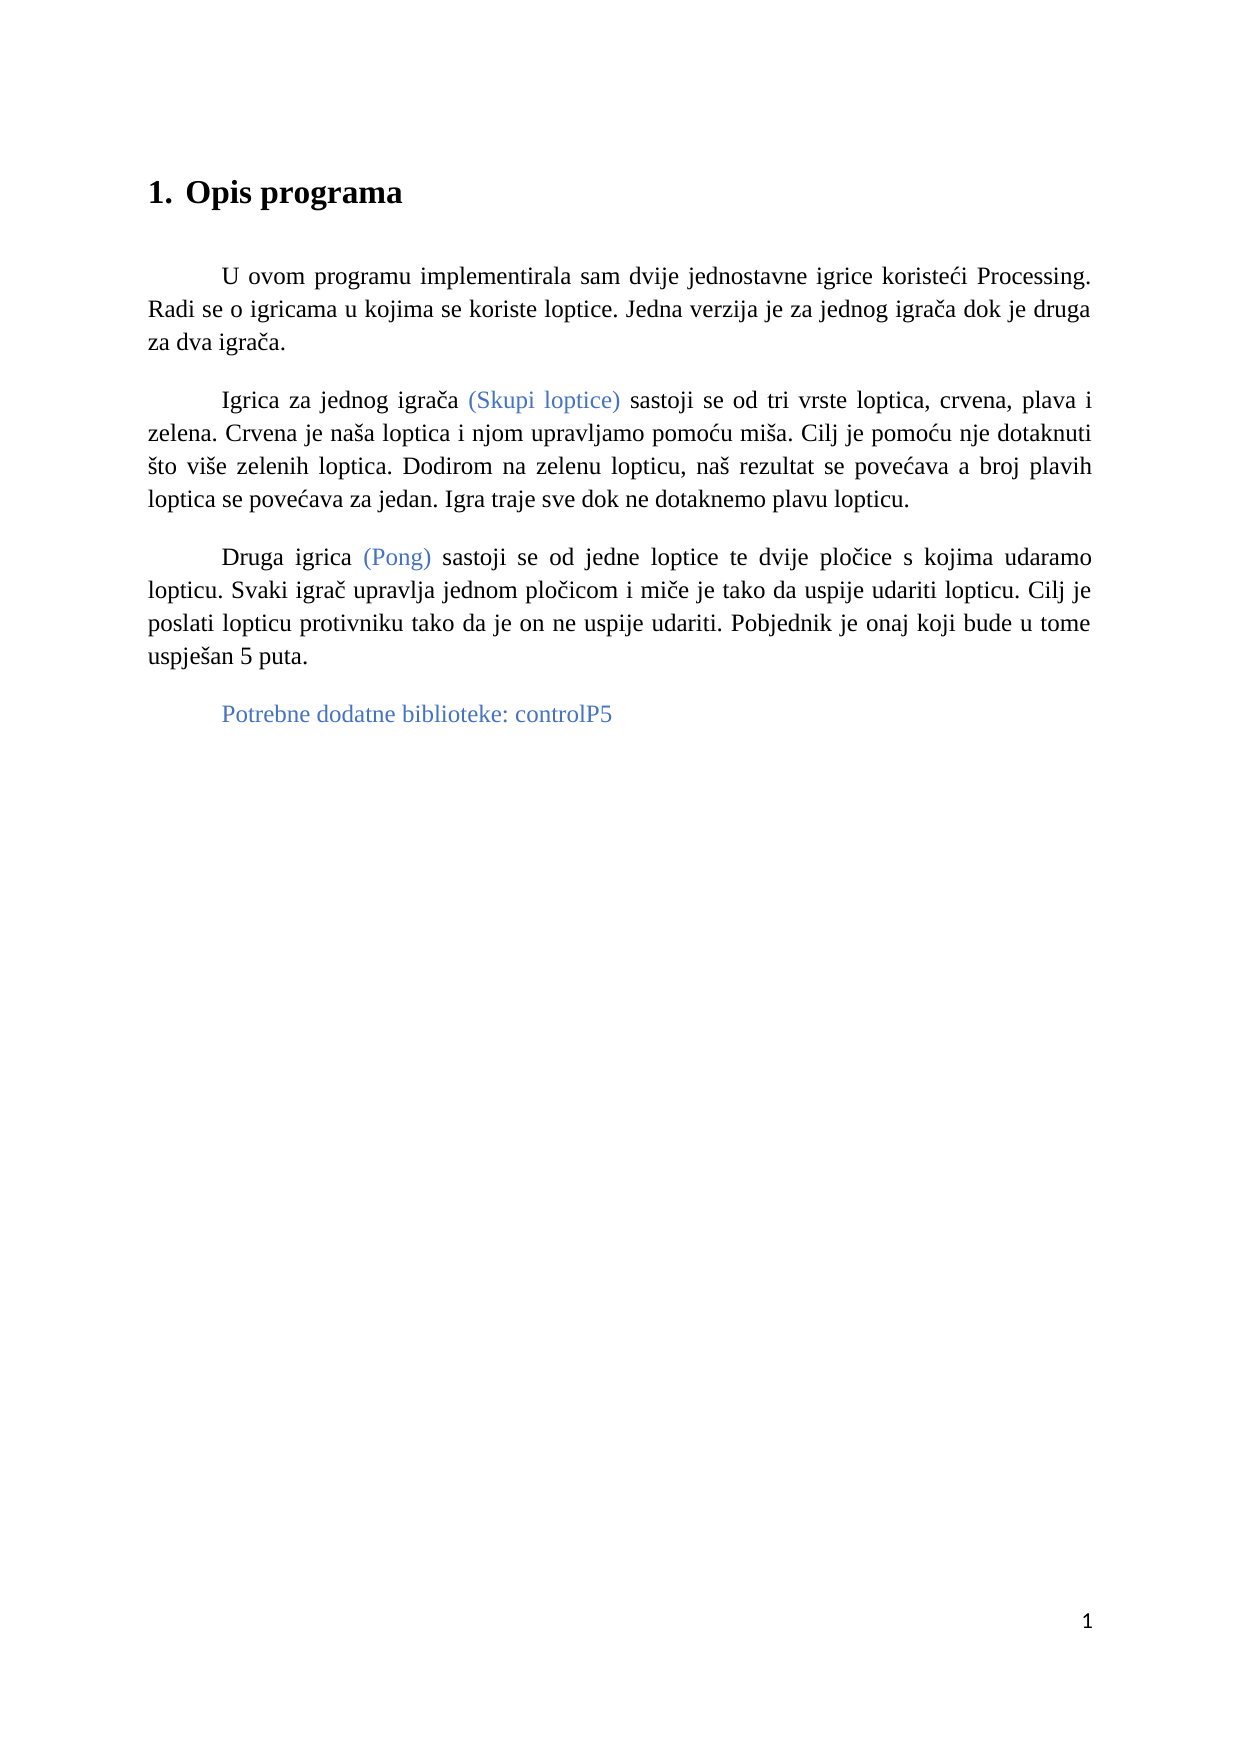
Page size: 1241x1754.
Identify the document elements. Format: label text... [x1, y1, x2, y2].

text Igrica za jednog igrača (Skupi loptice) sastoji se od tri vrste loptica, crvena, plava i zelena. Crvena je naša loptica i njom upravljamo pomoću miša. Cilj je pomoću nje dotaknuti što više zelenih loptica. Dodirom na zelenu lopticu, naš rezultat se povećava a broj plavih loptica se povećava za jedan. Igra traje sve dok ne dotaknemo plavu lopticu. [148, 385, 1093, 513]
list Opis programa [148, 173, 1093, 211]
text Druga igrica (Pong) sastoji se od jedne loptice te dvije pločice s kojima udaramo lopticu. Svaki igrač upravlja jednom pločicom i miče je tako da uspije udariti lopticu. Cilj je poslati lopticu protivniku tako da je on ne uspije udariti. Pobjednik je onaj koji bude u tome uspješan 5 puta. [148, 542, 1093, 670]
text U ovom programu implementirala sam dvije jednostavne igrice koristeći Processing. Radi se o igricama u kojima se koriste loptice. Jedna verzija je za jednog igrača dok je druga za dva igrača. [148, 261, 1093, 356]
text Potrebne dodatne biblioteke: controlP5 [148, 699, 1093, 728]
